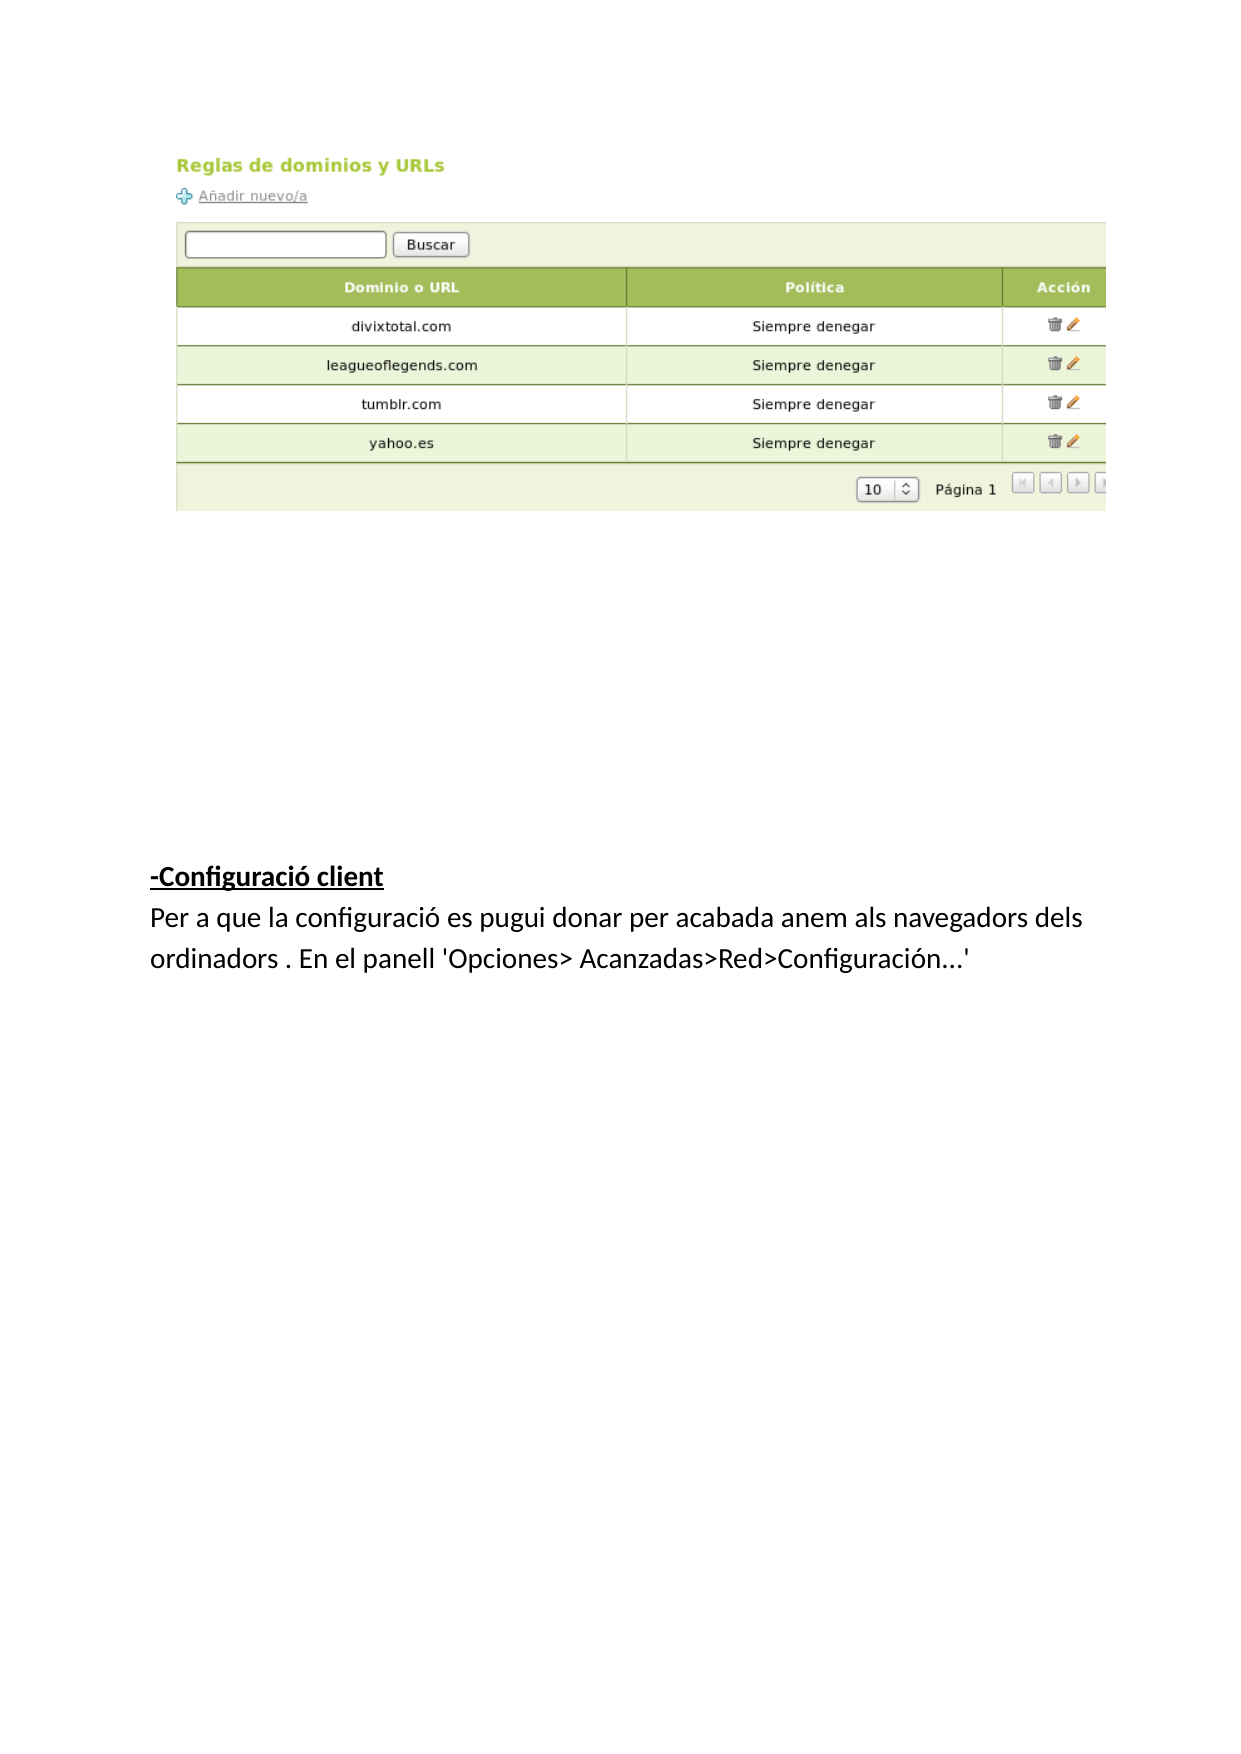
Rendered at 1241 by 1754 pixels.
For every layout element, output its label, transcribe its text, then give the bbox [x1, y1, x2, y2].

text -Configuració client [150, 858, 1090, 894]
text Per a que la configuració es pugui donar per acabada anem als navegadors dels ordinadors . En el panell 'Opciones> Acanzadas>Red>Configuración...' [150, 899, 1090, 976]
picture [165, 148, 1106, 511]
